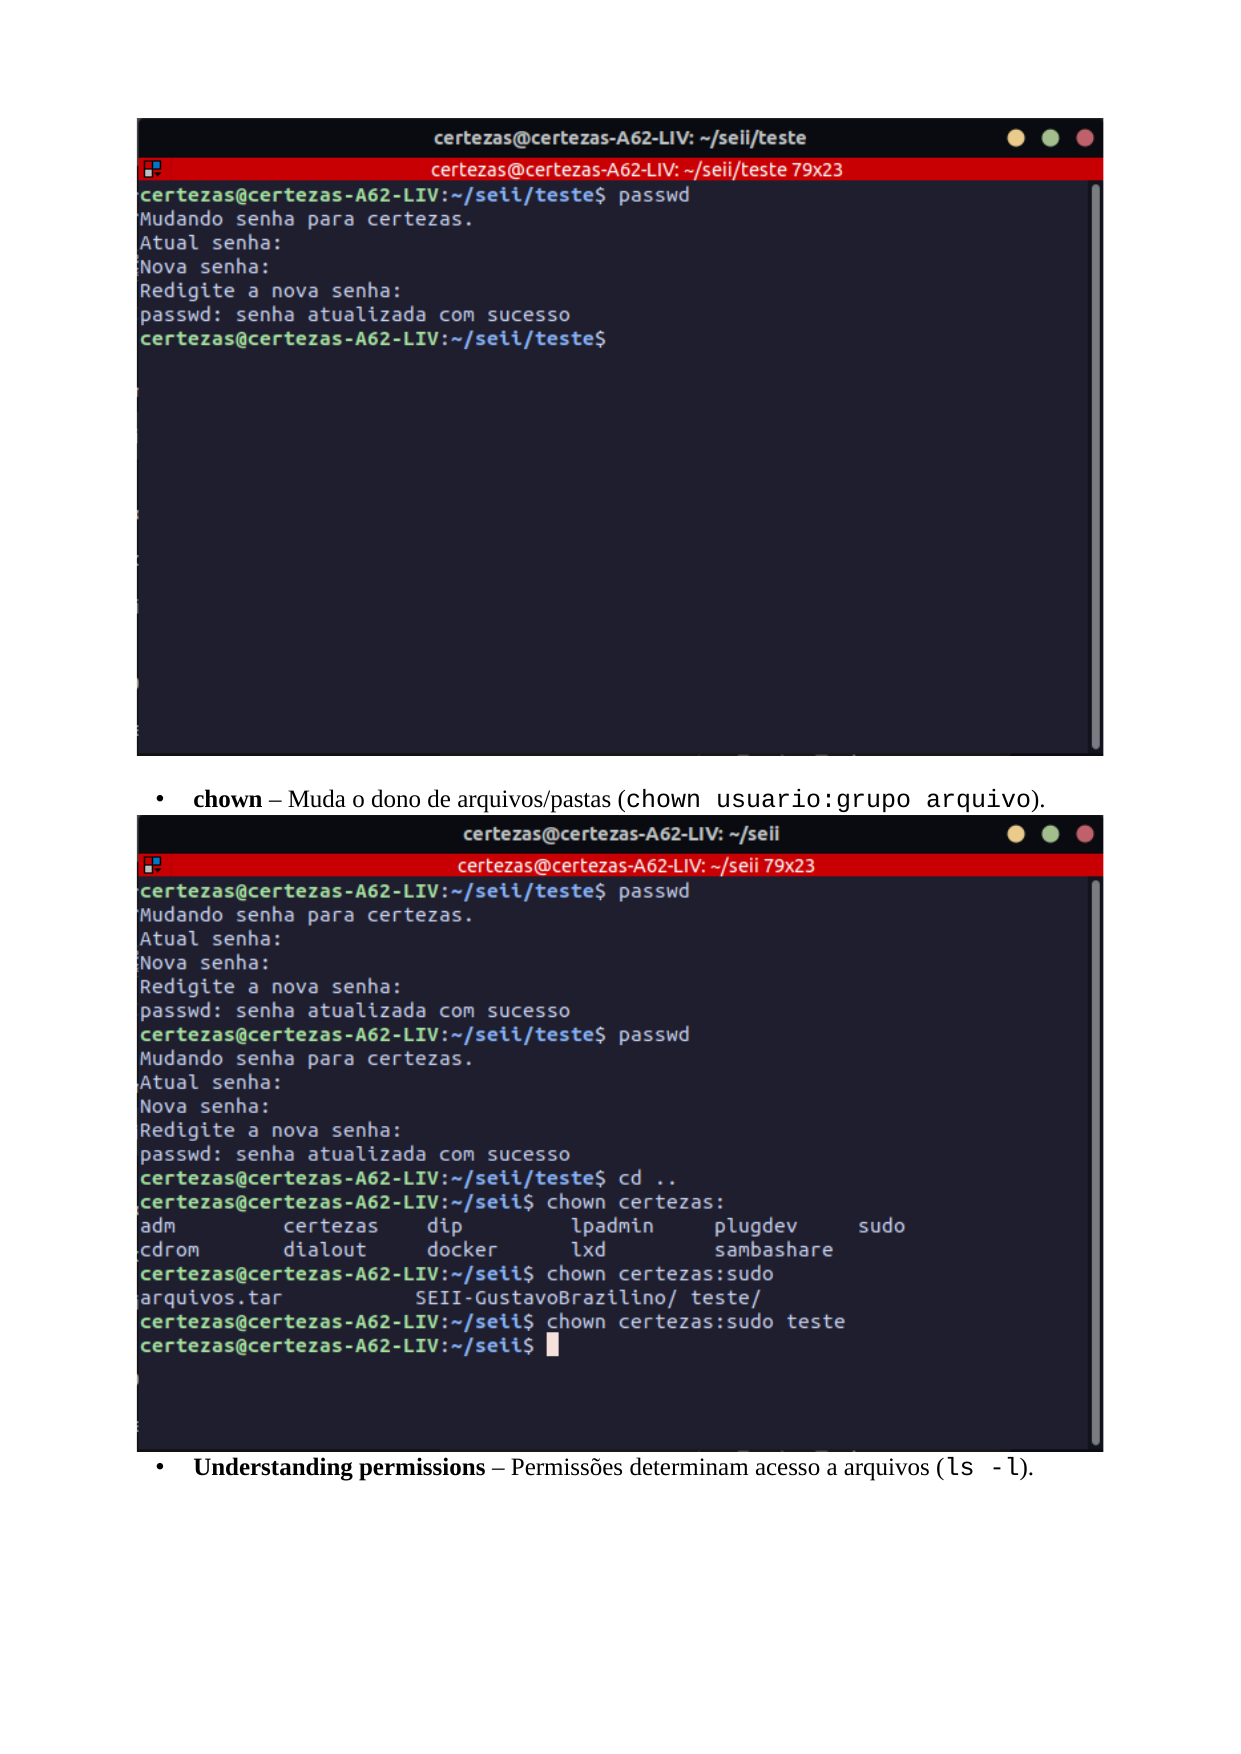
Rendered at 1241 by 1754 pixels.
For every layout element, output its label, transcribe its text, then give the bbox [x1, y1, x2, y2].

picture [136, 815, 1104, 1452]
picture [136, 118, 1104, 756]
list chown – Muda o dono de arquivos/pastas (chown usuario:grupo arquivo). [156, 784, 1122, 815]
list Understanding permissions – Permissões determinam acesso a arquivos (ls -l). [156, 1117, 1122, 1483]
